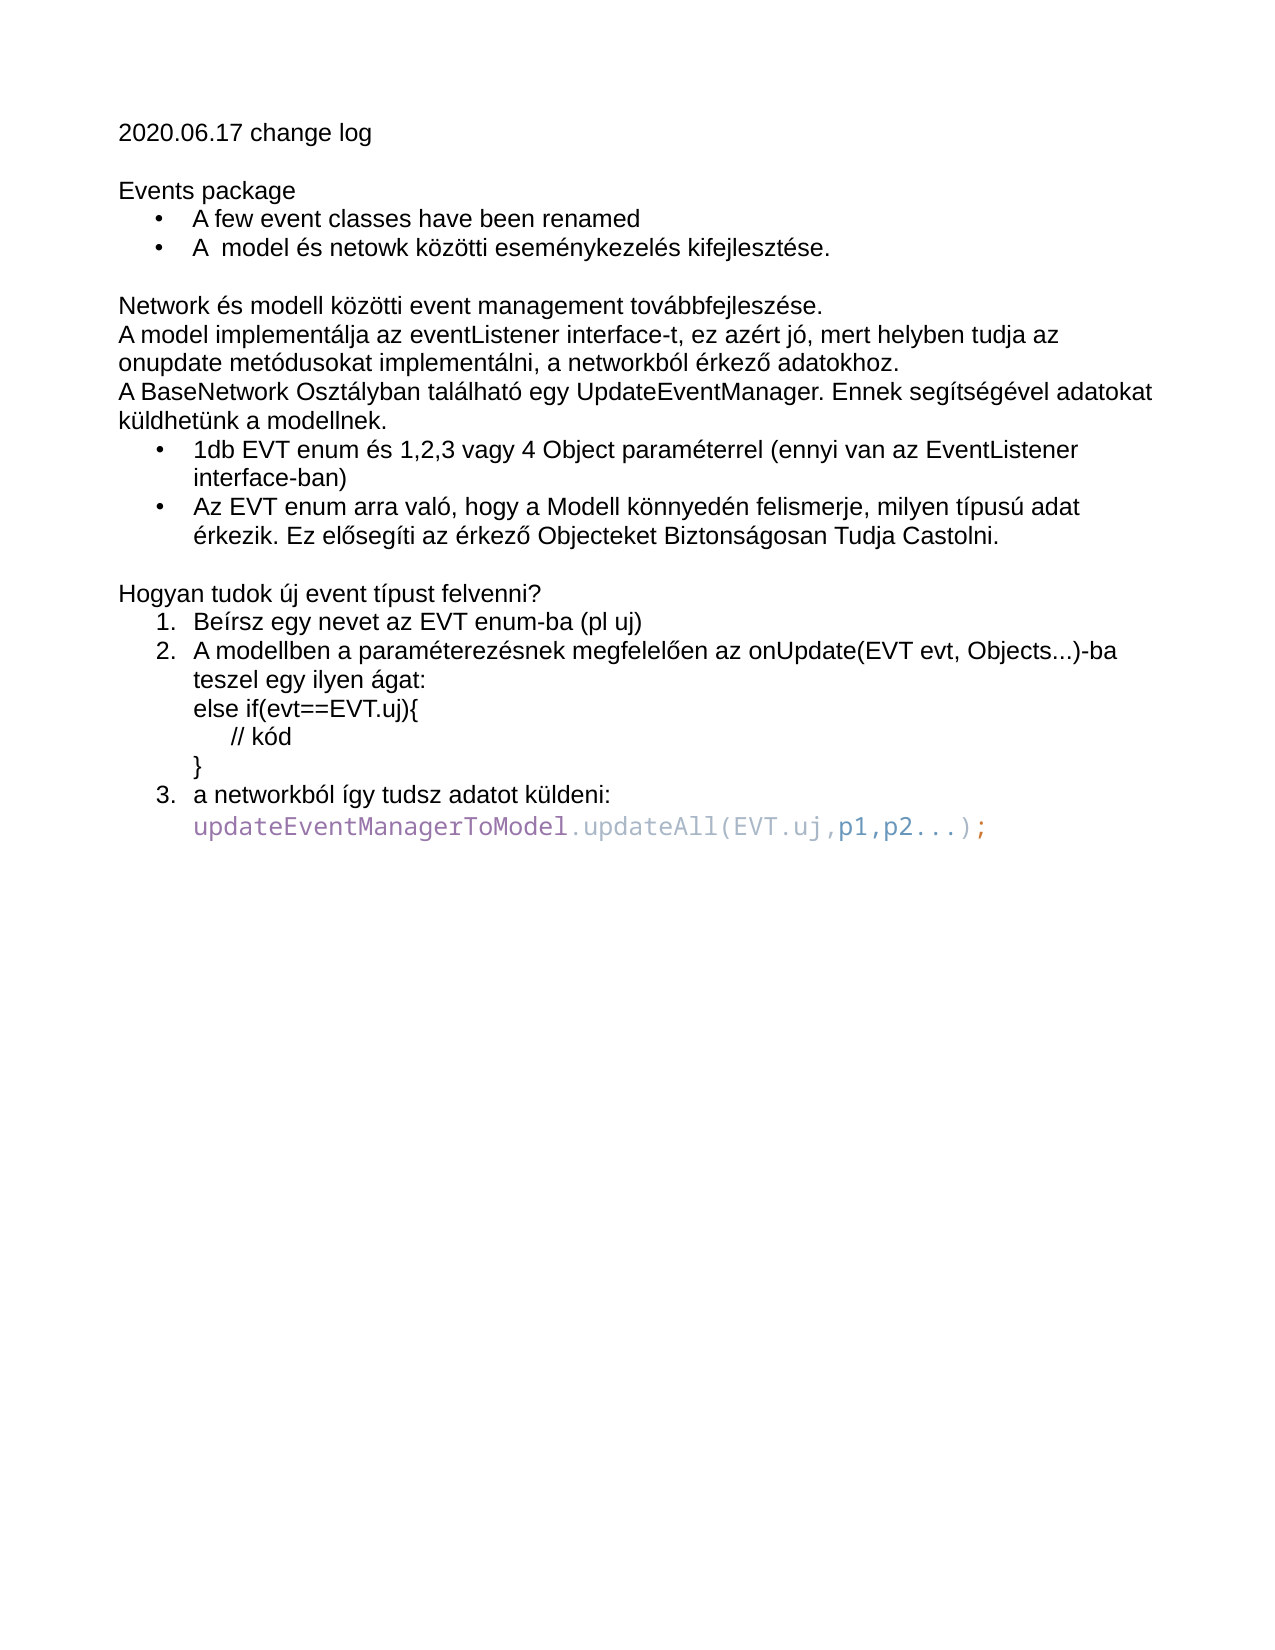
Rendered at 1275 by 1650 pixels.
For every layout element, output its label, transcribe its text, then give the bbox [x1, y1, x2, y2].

list 1db EVT enum és 1,2,3 vagy 4 Object paraméterrel (ennyi van az EventListener interface-ban) [156, 434, 1157, 492]
text 2020.06.17 change log [118, 118, 1157, 147]
list A modellben a paraméterezésnek megfelelően az onUpdate(EVT evt, Objects...)-ba teszel egy ilyen ágat: else if(evt==EVT.uj){ [156, 636, 1157, 722]
list A few event classes have been renamed [154, 204, 1157, 233]
text A BaseNetwork Osztályban található egy UpdateEventManager. Ennek segítségével adatokat küldhetünk a modellnek. [118, 377, 1157, 434]
list } [156, 751, 1157, 780]
text Events package [118, 176, 1157, 204]
list Beírsz egy nevet az EVT enum-ba (pl uj) [156, 607, 1157, 636]
text Hogyan tudok új event típust felvenni? [118, 578, 1157, 607]
text updateEventManagerToModel.updateAll(EVT.uj,p1,p2...); [118, 808, 1157, 843]
list Az EVT enum arra való, hogy a Modell könnyedén felismerje, milyen típusú adat érkezik. Ez elősegíti az érkező Objecteket Biztonságosan Tudja Castolni. [156, 492, 1157, 550]
text Network és modell közötti event management továbbfejleszése. A model implementálja az eventListener interface-t, ez azért jó, mert helyben tudja az onupdate metódusokat implementálni, a networkból érkező adatokhoz. [118, 291, 1157, 377]
list A model és netowk közötti eseménykezelés kifejlesztése. [154, 233, 1157, 262]
list // kód [193, 722, 1157, 751]
list a networkból így tudsz adatot küldeni: [156, 780, 1157, 808]
